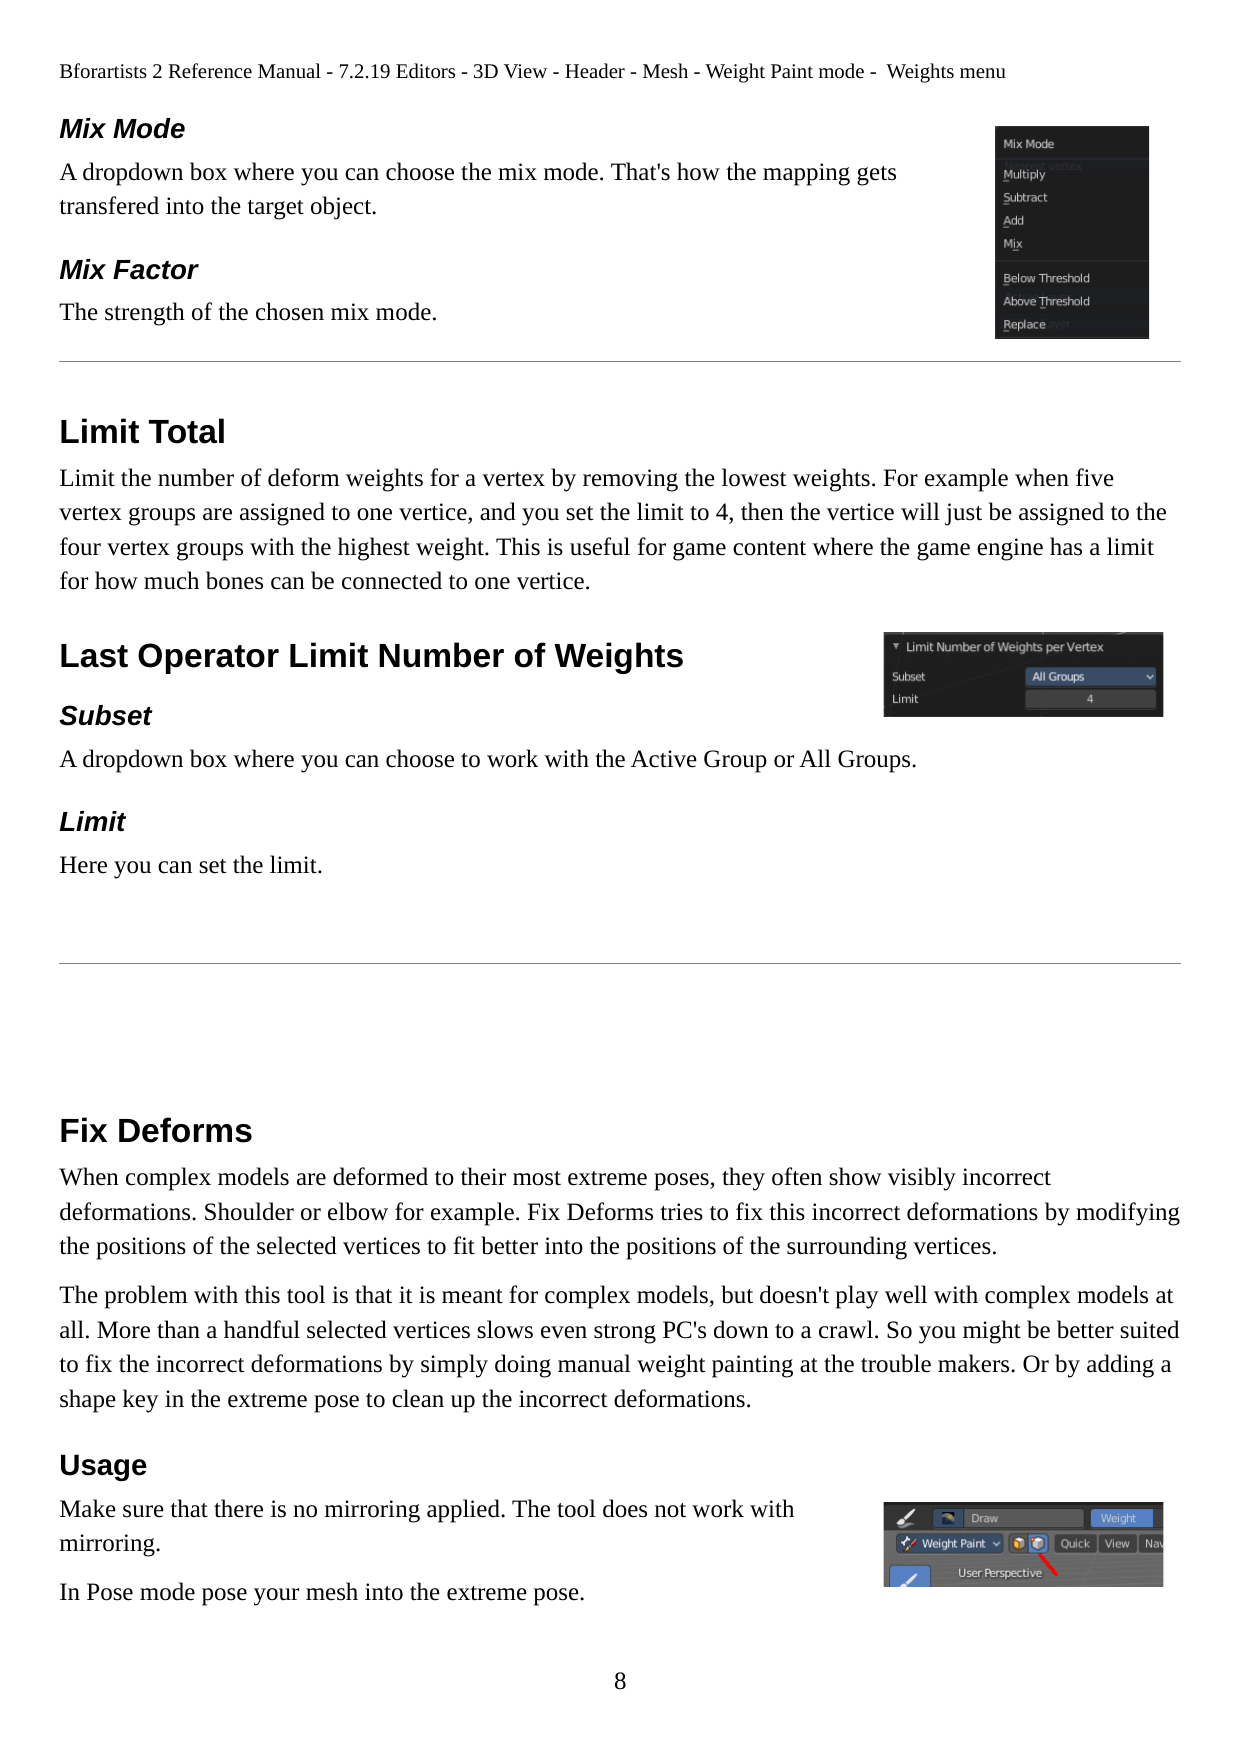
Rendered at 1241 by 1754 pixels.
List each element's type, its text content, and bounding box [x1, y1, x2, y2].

subtitle Subset [59, 699, 1181, 731]
text Limit the number of deform weights for a vertex by removing the lowest weights. For example when five vertex groups are assigned to one vertice, and you set the limit to 4, then the vertice will just be assigned to the four vertex groups with the highest weight. This is useful for game content where the game engine has a limit for how much bones can be connected to one vertice. [59, 463, 1181, 595]
text Here you can set the limit. [59, 850, 1181, 879]
picture [883, 632, 1164, 717]
subtitle Last Operator Limit Number of Weights [59, 636, 883, 674]
subtitle Usage [59, 1447, 1181, 1481]
text The problem with this tool is that it is meant for complex models, but doesn't play well with complex models at all. More than a handful selected vertices slows even strong PC's down to a crawl. So you might be better suited to fix the incorrect deformations by simply doing manual weight painting at the trouble makers. Or by adding a shape key in the extreme pose to clean up the incorrect deformations. [59, 1280, 1181, 1412]
text [1150, 297, 1181, 326]
text When complex models are deformed to their most extreme poses, they often show visibly incorrect deformations. Shoulder or elbow for example. Fix Deforms tries to fix this incorrect deformations by modifying the positions of the selected vertices to fit better into the positions of the surrounding vertices. [59, 1162, 1181, 1260]
subtitle Mix Factor [59, 253, 995, 285]
picture [995, 126, 1150, 339]
text In Pose mode pose your mesh into the extreme pose. [59, 1577, 1181, 1606]
subtitle Fix Deforms [59, 1111, 1181, 1150]
text A dropdown box where you can choose the mix mode. That's how the mapping gets transfered into the target object. [59, 157, 995, 220]
text The strength of the chosen mix mode. [59, 297, 995, 326]
text Make sure that there is no mirroring applied. The tool does not work with mirroring. [59, 1494, 1181, 1557]
subtitle Limit Total [59, 411, 1181, 450]
subtitle Limit [59, 806, 1181, 837]
picture [883, 1502, 1164, 1587]
subtitle Mix Mode [59, 113, 1181, 144]
text A dropdown box where you can choose to work with the Active Group or All Groups. [59, 744, 1181, 773]
subtitle [1150, 253, 1181, 285]
